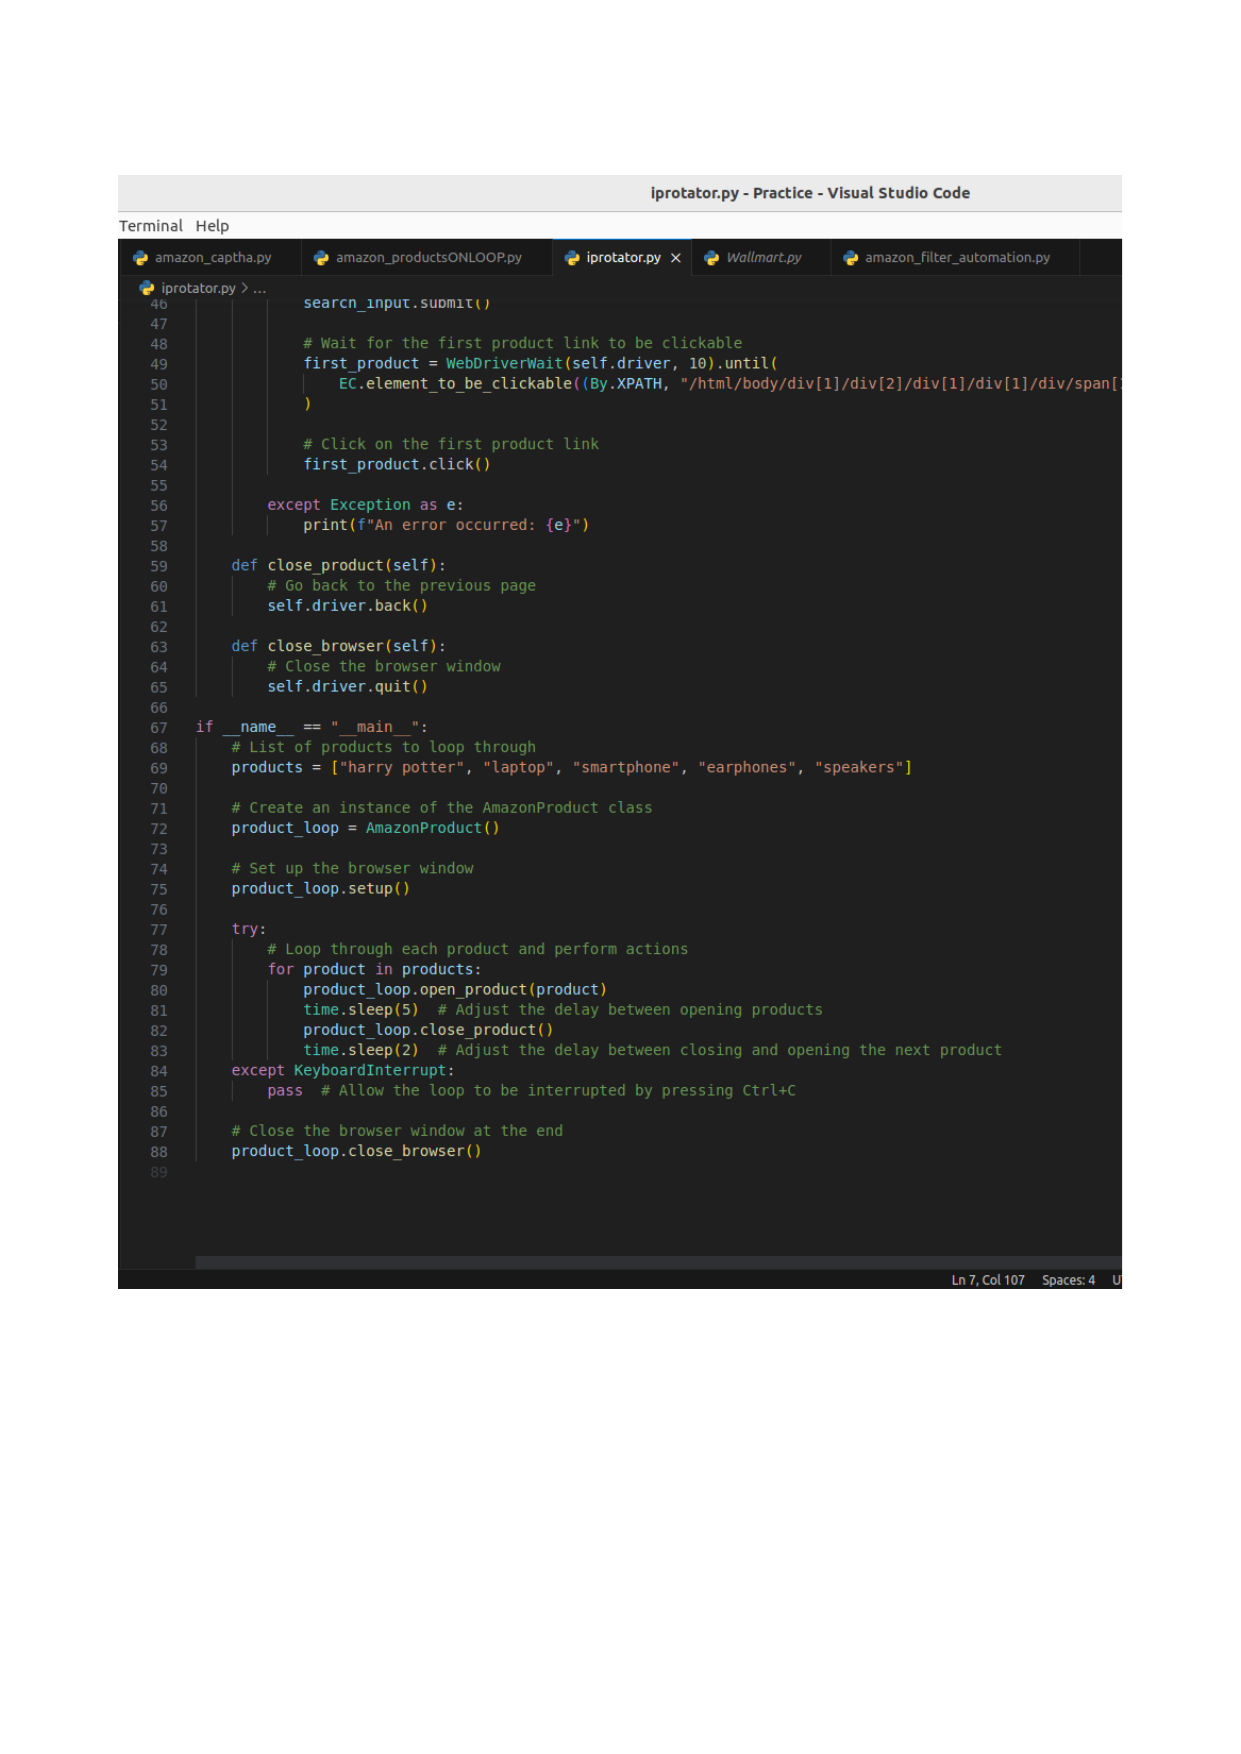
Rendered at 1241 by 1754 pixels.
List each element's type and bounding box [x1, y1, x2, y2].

picture [118, 175, 1123, 1289]
